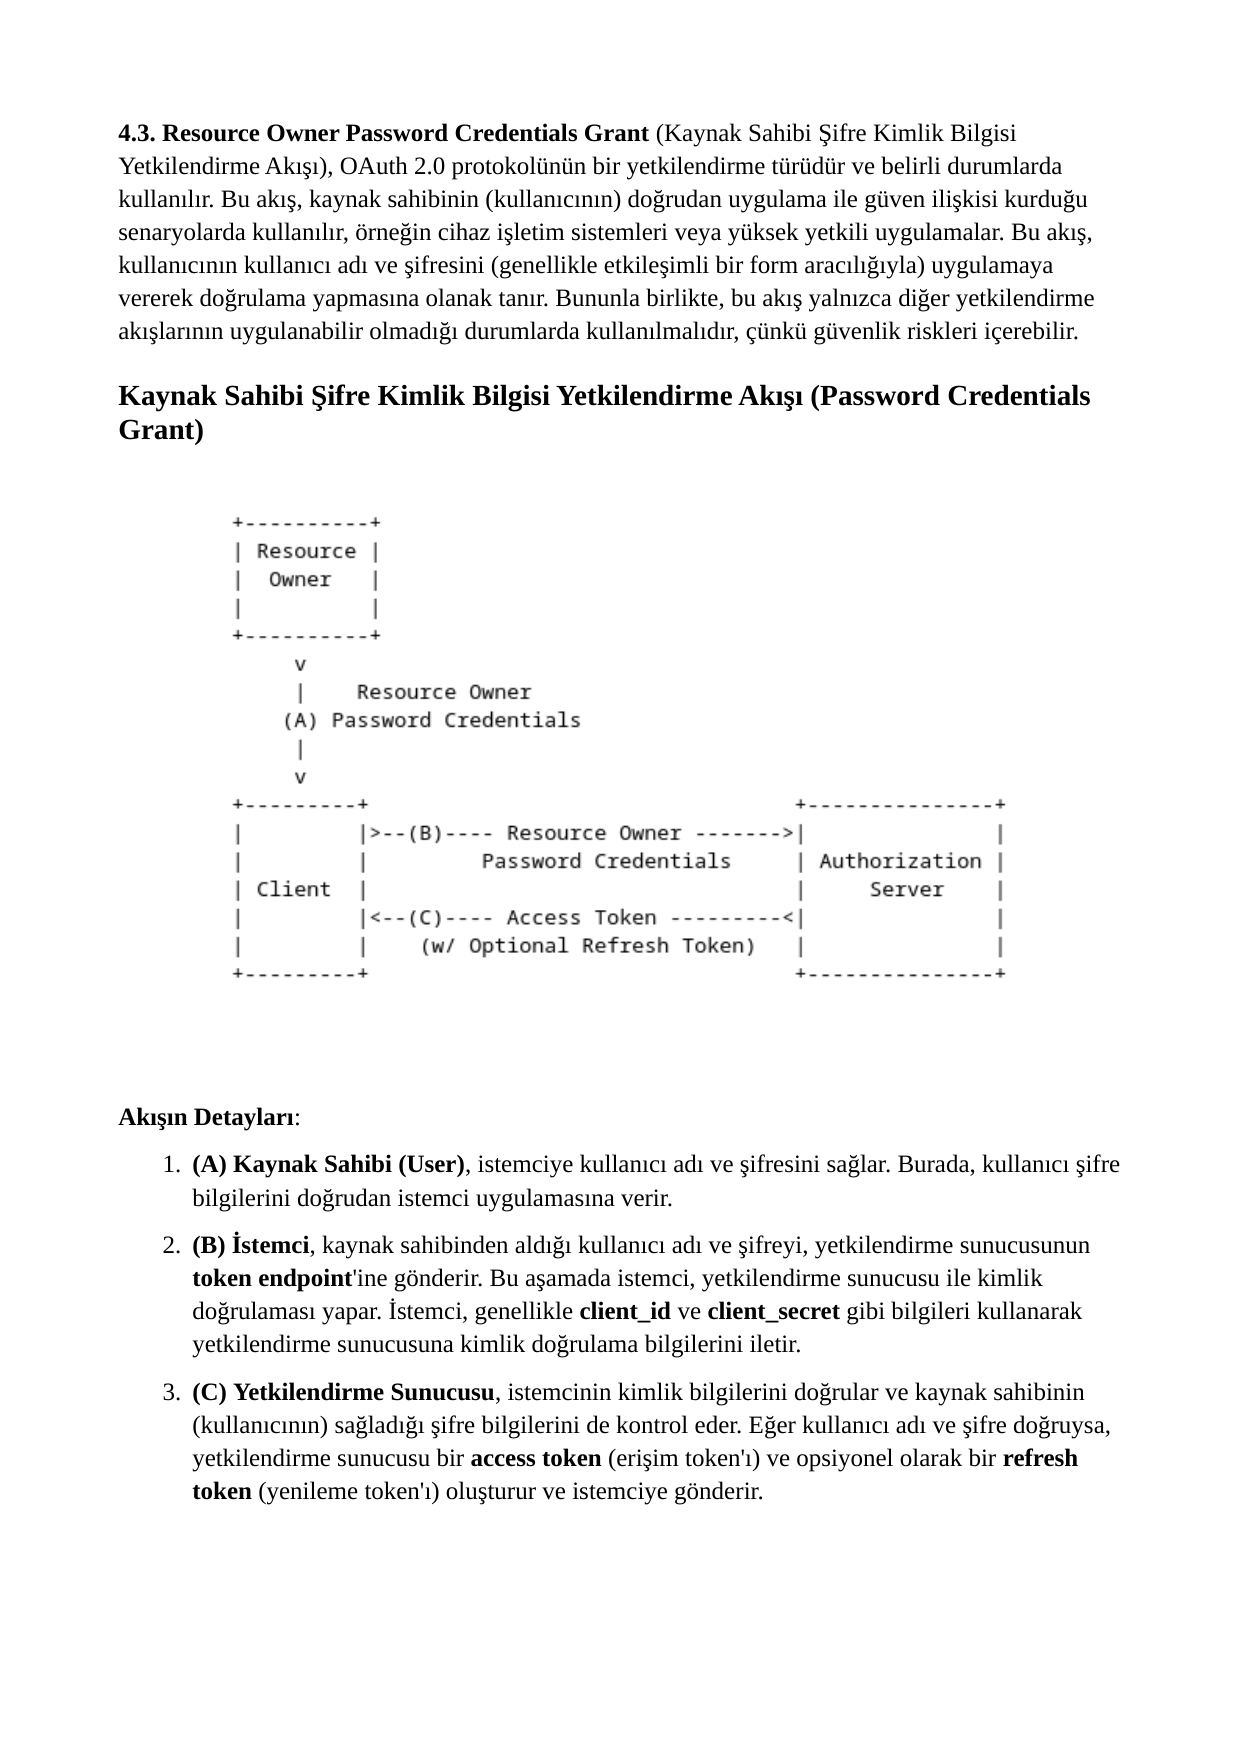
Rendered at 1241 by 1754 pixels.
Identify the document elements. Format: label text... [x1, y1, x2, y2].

list (B) İstemci, kaynak sahibinden aldığı kullanıcı adı ve şifreyi, yetkilendirme sunucusunun token endpoint'ine gönderir. Bu aşamada istemci, yetkilendirme sunucusu ile kimlik doğrulaması yapar. İstemci, genellikle client_id ve client_secret gibi bilgileri kullanarak yetkilendirme sunucusuna kimlik doğrulama bilgilerini iletir. [162, 1230, 1122, 1358]
picture [219, 505, 1021, 1003]
text Akışın Detayları: [118, 1102, 1122, 1131]
text 4.3. Resource Owner Password Credentials Grant (Kaynak Sahibi Şifre Kimlik Bilgisi Yetkilendirme Akışı), OAuth 2.0 protokolünün bir yetkilendirme türüdür ve belirli durumlarda kullanılır. Bu akış, kaynak sahibinin (kullanıcının) doğrudan uygulama ile güven ilişkisi kurduğu senaryolarda kullanılır, örneğin cihaz işletim sistemleri veya yüksek yetkili uygulamalar. Bu akış, kullanıcının kullanıcı adı ve şifresini (genellikle etkileşimli bir form aracılığıyla) uygulamaya vererek doğrulama yapmasına olanak tanır. Bununla birlikte, bu akış yalnızca diğer yetkilendirme akışlarının uygulanabilir olmadığı durumlarda kullanılmalıdır, çünkü güvenlik riskleri içerebilir. [118, 118, 1122, 345]
list (A) Kaynak Sahibi (User), istemciye kullanıcı adı ve şifresini sağlar. Burada, kullanıcı şifre bilgilerini doğrudan istemci uygulamasına verir. [162, 1149, 1122, 1211]
subtitle Kaynak Sahibi Şifre Kimlik Bilgisi Yetkilendirme Akışı (Password Credentials Grant) [118, 378, 1122, 446]
list (C) Yetkilendirme Sunucusu, istemcinin kimlik bilgilerini doğrular ve kaynak sahibinin (kullanıcının) sağladığı şifre bilgilerini de kontrol eder. Eğer kullanıcı adı ve şifre doğruysa, yetkilendirme sunucusu bir access token (erişim token'ı) ve opsiyonel olarak bir refresh token (yenileme token'ı) oluşturur ve istemciye gönderir. [162, 1377, 1122, 1505]
